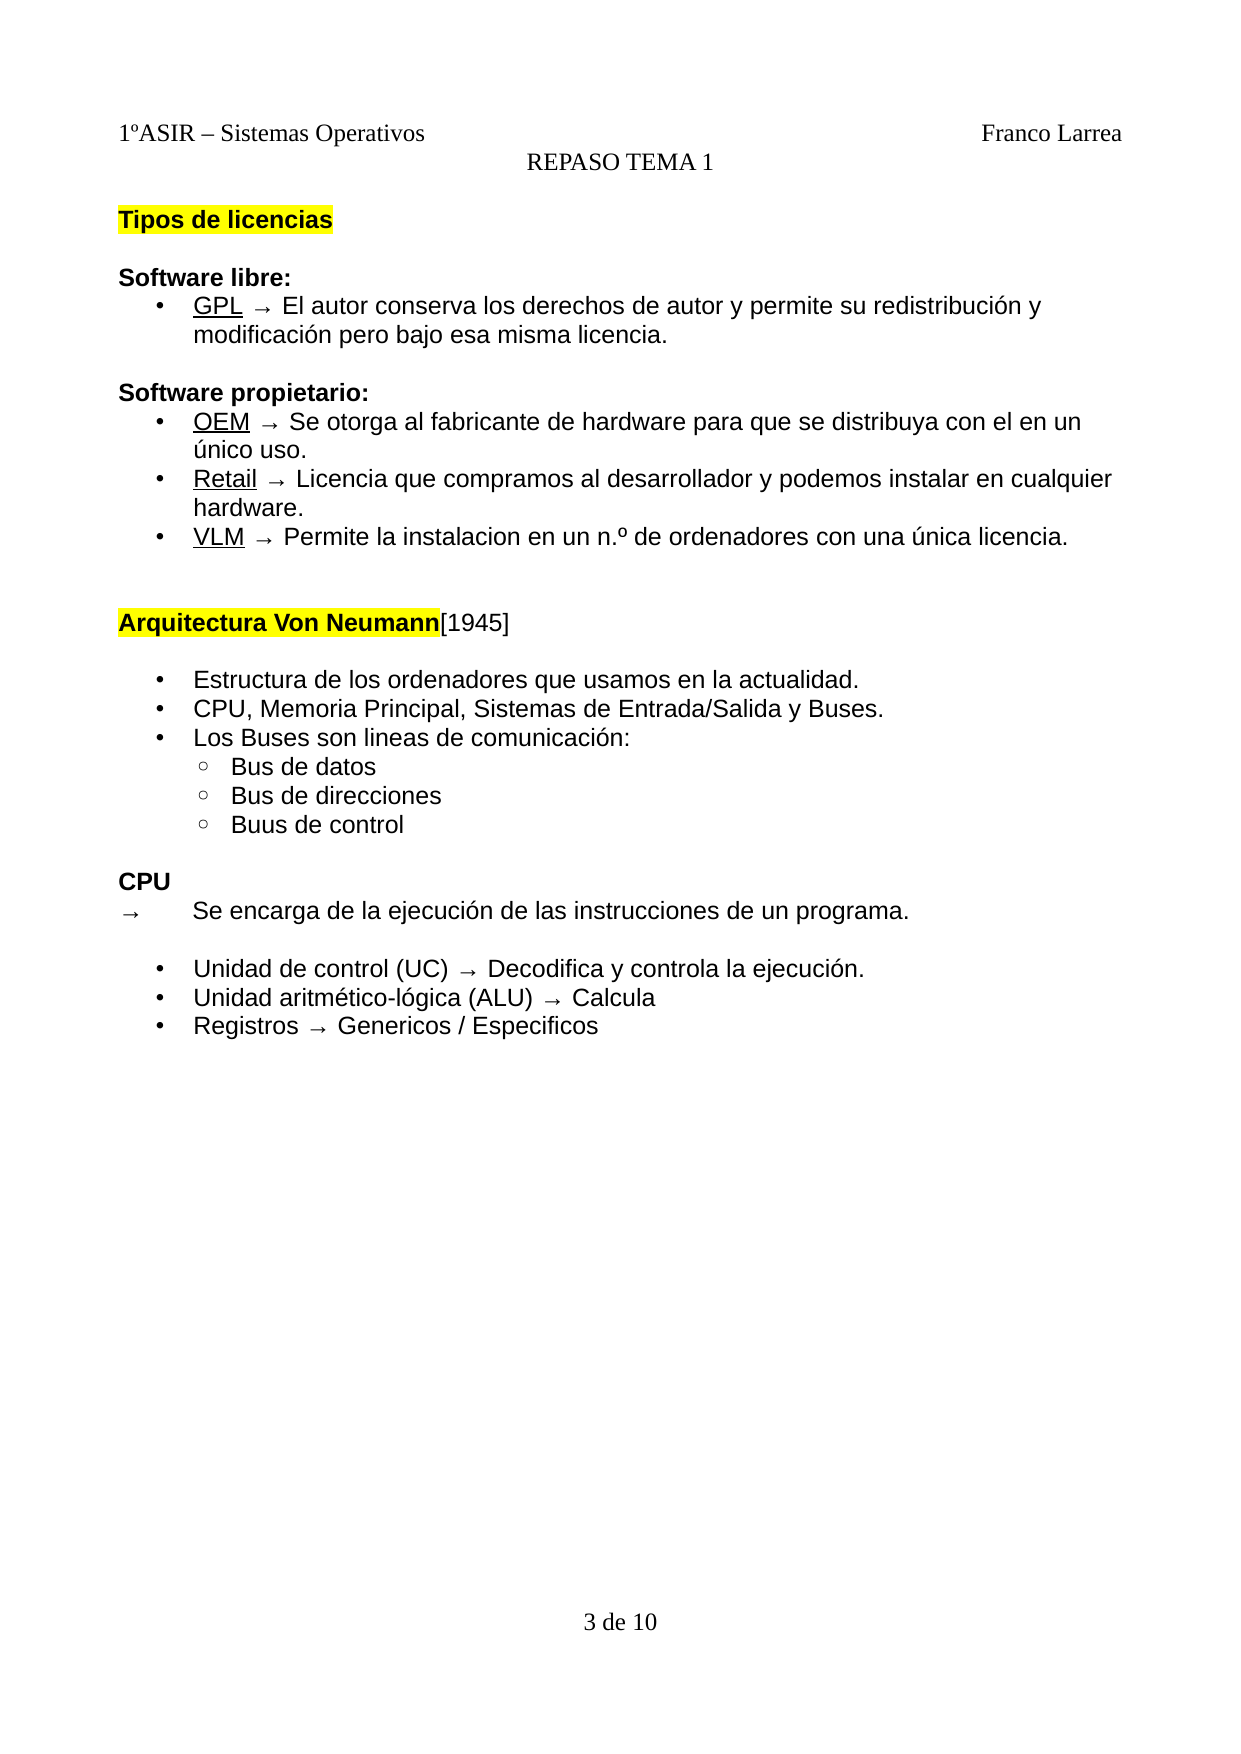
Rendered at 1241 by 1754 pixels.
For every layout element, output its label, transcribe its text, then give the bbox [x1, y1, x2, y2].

text Software propietario: [118, 378, 1122, 406]
list GPL → El autor conserva los derechos de autor y permite su redistribución y modificación pero bajo esa misma licencia. [156, 291, 1122, 349]
text Software libre: [118, 263, 1122, 291]
list CPU, Memoria Principal, Sistemas de Entrada/Salida y Buses. [156, 694, 1122, 723]
list Estructura de los ordenadores que usamos en la actualidad. [156, 666, 1122, 694]
text CPU [118, 867, 1122, 896]
list VLM → Permite la instalacion en un n.º de ordenadores con una única licencia. [156, 522, 1122, 551]
list OEM → Se otorga al fabricante de hardware para que se distribuya con el en un único uso. [156, 406, 1122, 464]
text → Se encarga de la ejecución de las instrucciones de un programa. [118, 896, 1122, 925]
list Bus de direcciones [193, 781, 1122, 810]
list Retail → Licencia que compramos al desarrollador y podemos instalar en cualquier hardware. [156, 464, 1122, 522]
list Buus de control [193, 810, 1122, 839]
list Unidad aritmético-lógica (ALU) → Calcula [156, 982, 1122, 1011]
text Arquitectura Von Neumann[1945] [118, 608, 1122, 637]
list Los Buses son lineas de comunicación: [156, 723, 1122, 752]
list Bus de datos [193, 752, 1122, 781]
list Unidad de control (UC) → Decodifica y controla la ejecución. [156, 954, 1122, 982]
text Tipos de licencias [118, 205, 1122, 234]
list Registros → Genericos / Especificos [156, 1011, 1122, 1040]
